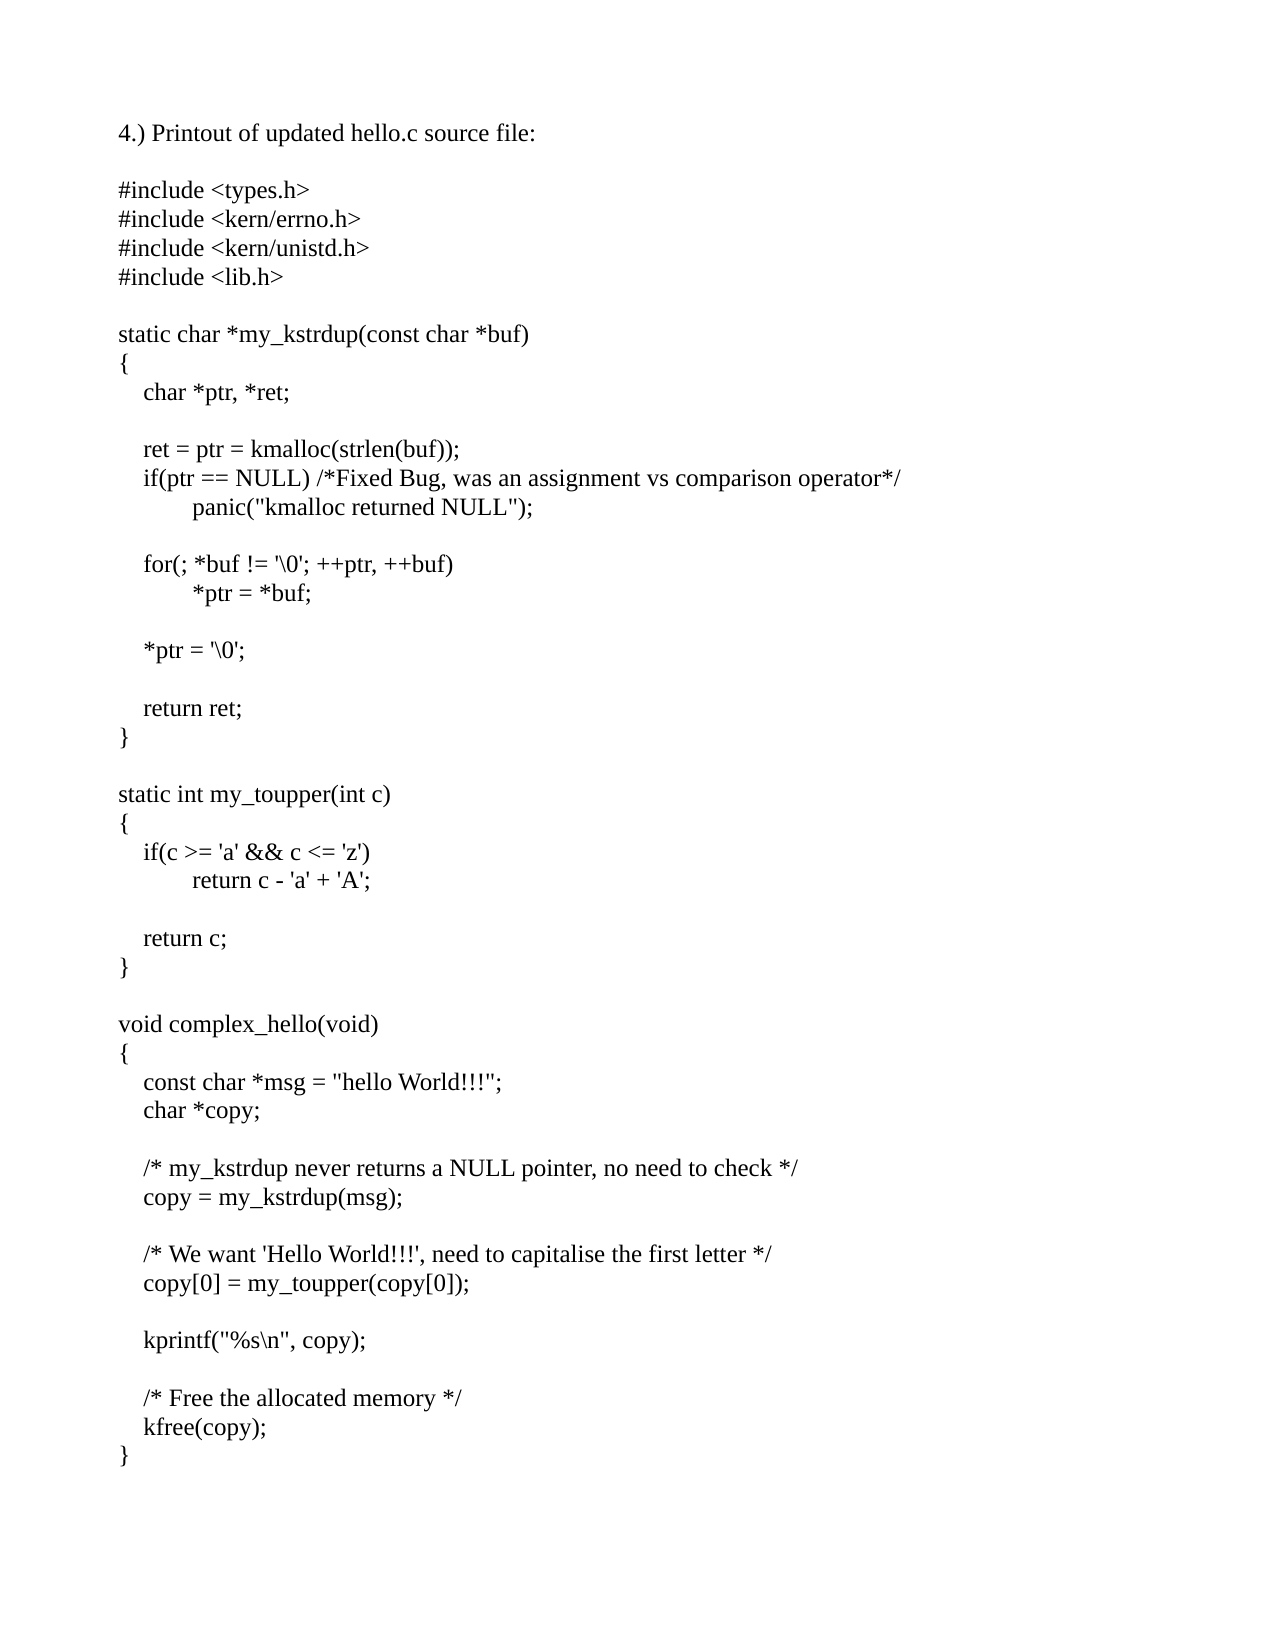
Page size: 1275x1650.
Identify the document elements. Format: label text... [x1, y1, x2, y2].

text #include <types.h> [118, 176, 1157, 204]
text /* We want 'Hello World!!!', need to capitalise the first letter */ [118, 1239, 1157, 1268]
text return c - 'a' + 'A'; [118, 866, 1157, 894]
text static int my_toupper(int c) [118, 779, 1157, 808]
text #include <lib.h> [118, 262, 1157, 291]
text if(ptr == NULL) /*Fixed Bug, was an assignment vs comparison operator*/ [118, 463, 1157, 492]
text } [118, 952, 1157, 981]
text kprintf("%s\n", copy); [118, 1326, 1157, 1354]
text ret = ptr = kmalloc(strlen(buf)); [118, 434, 1157, 463]
text #include <kern/unistd.h> [118, 233, 1157, 262]
text copy[0] = my_toupper(copy[0]); [118, 1268, 1157, 1297]
text *ptr = *buf; [118, 578, 1157, 607]
text copy = my_kstrdup(msg); [118, 1182, 1157, 1211]
text panic("kmalloc returned NULL"); [118, 492, 1157, 521]
text for(; *buf != '\0'; ++ptr, ++buf) [118, 549, 1157, 578]
text /* my_kstrdup never returns a NULL pointer, no need to check */ [118, 1153, 1157, 1182]
text kfree(copy); [118, 1412, 1157, 1441]
text return c; [118, 923, 1157, 952]
text static char *my_kstrdup(const char *buf) [118, 319, 1157, 348]
text { [118, 1038, 1157, 1067]
text { [118, 348, 1157, 377]
text if(c >= 'a' && c <= 'z') [118, 837, 1157, 866]
text 4.) Printout of updated hello.c source file: [118, 118, 1157, 147]
text #include <kern/errno.h> [118, 204, 1157, 233]
text void complex_hello(void) [118, 1009, 1157, 1038]
text char *ptr, *ret; [118, 377, 1157, 406]
text { [118, 808, 1157, 837]
text const char *msg = "hello World!!!"; [118, 1067, 1157, 1096]
text } [118, 1441, 1157, 1469]
text /* Free the allocated memory */ [118, 1383, 1157, 1412]
text } [118, 722, 1157, 751]
text return ret; [118, 693, 1157, 722]
text *ptr = '\0'; [118, 636, 1157, 664]
text char *copy; [118, 1096, 1157, 1124]
